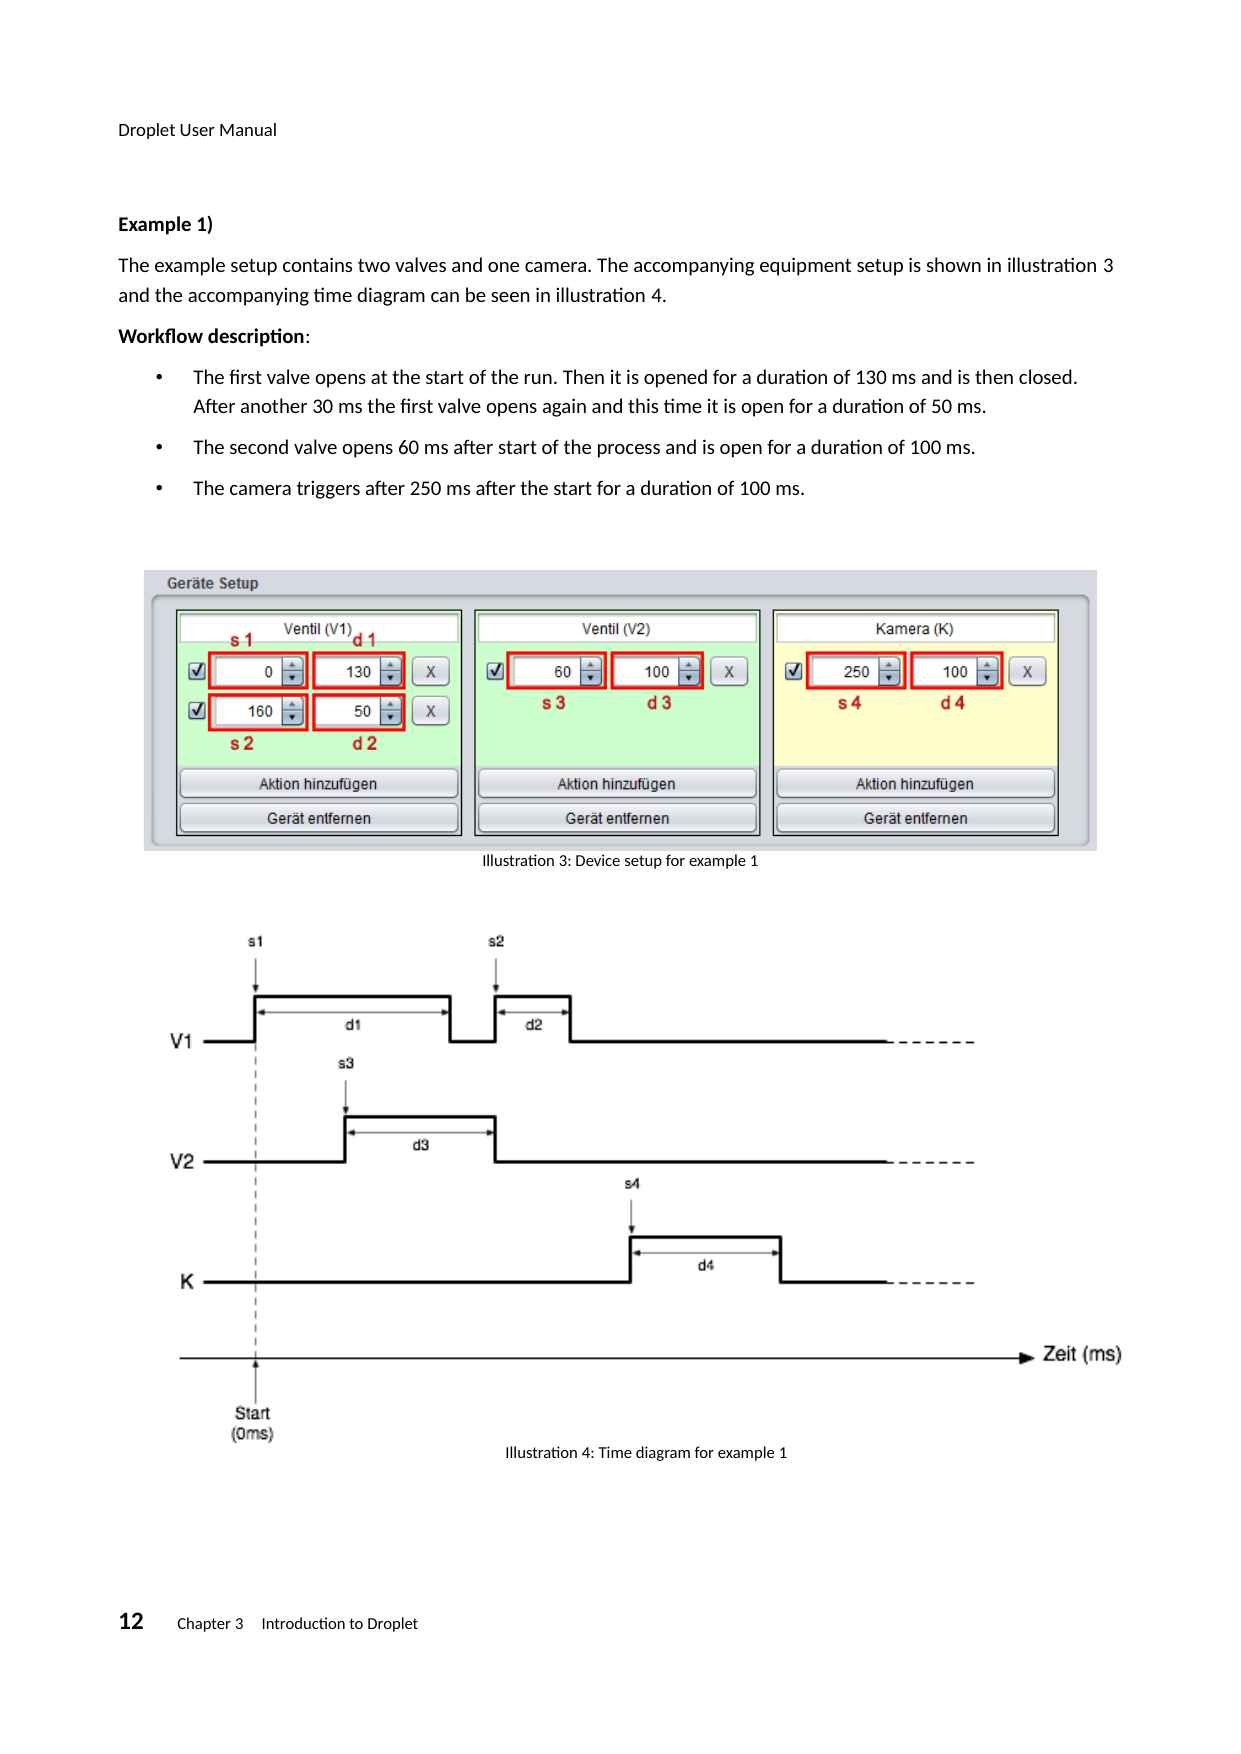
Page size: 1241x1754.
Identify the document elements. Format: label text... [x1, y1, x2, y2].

list The first valve opens at the start of the run. Then it is opened for a duration of 130 ms and is then closed. After another 30 ms the first valve opens again and this time it is open for a duration of 50 ms. [156, 364, 1122, 418]
list The second valve opens 60 ms after start of the process and is open for a duration of 100 ms. [156, 434, 1122, 459]
text Illustration 4: Time diagram for example 1 [170, 1443, 1122, 1463]
picture [143, 570, 1097, 851]
text Example 1) [118, 212, 1122, 237]
list The camera triggers after 250 ms after the start for a duration of 100 ms. [156, 475, 1122, 501]
picture [170, 925, 1123, 1443]
text Illustration 3: Device setup for example 1 [144, 851, 1097, 871]
text Workflow description: [118, 323, 1122, 348]
text The example setup contains two valves and one camera. The accompanying equipment setup is shown in illustration 3 and the accompanying time diagram can be seen in illustration 4. [118, 253, 1122, 307]
